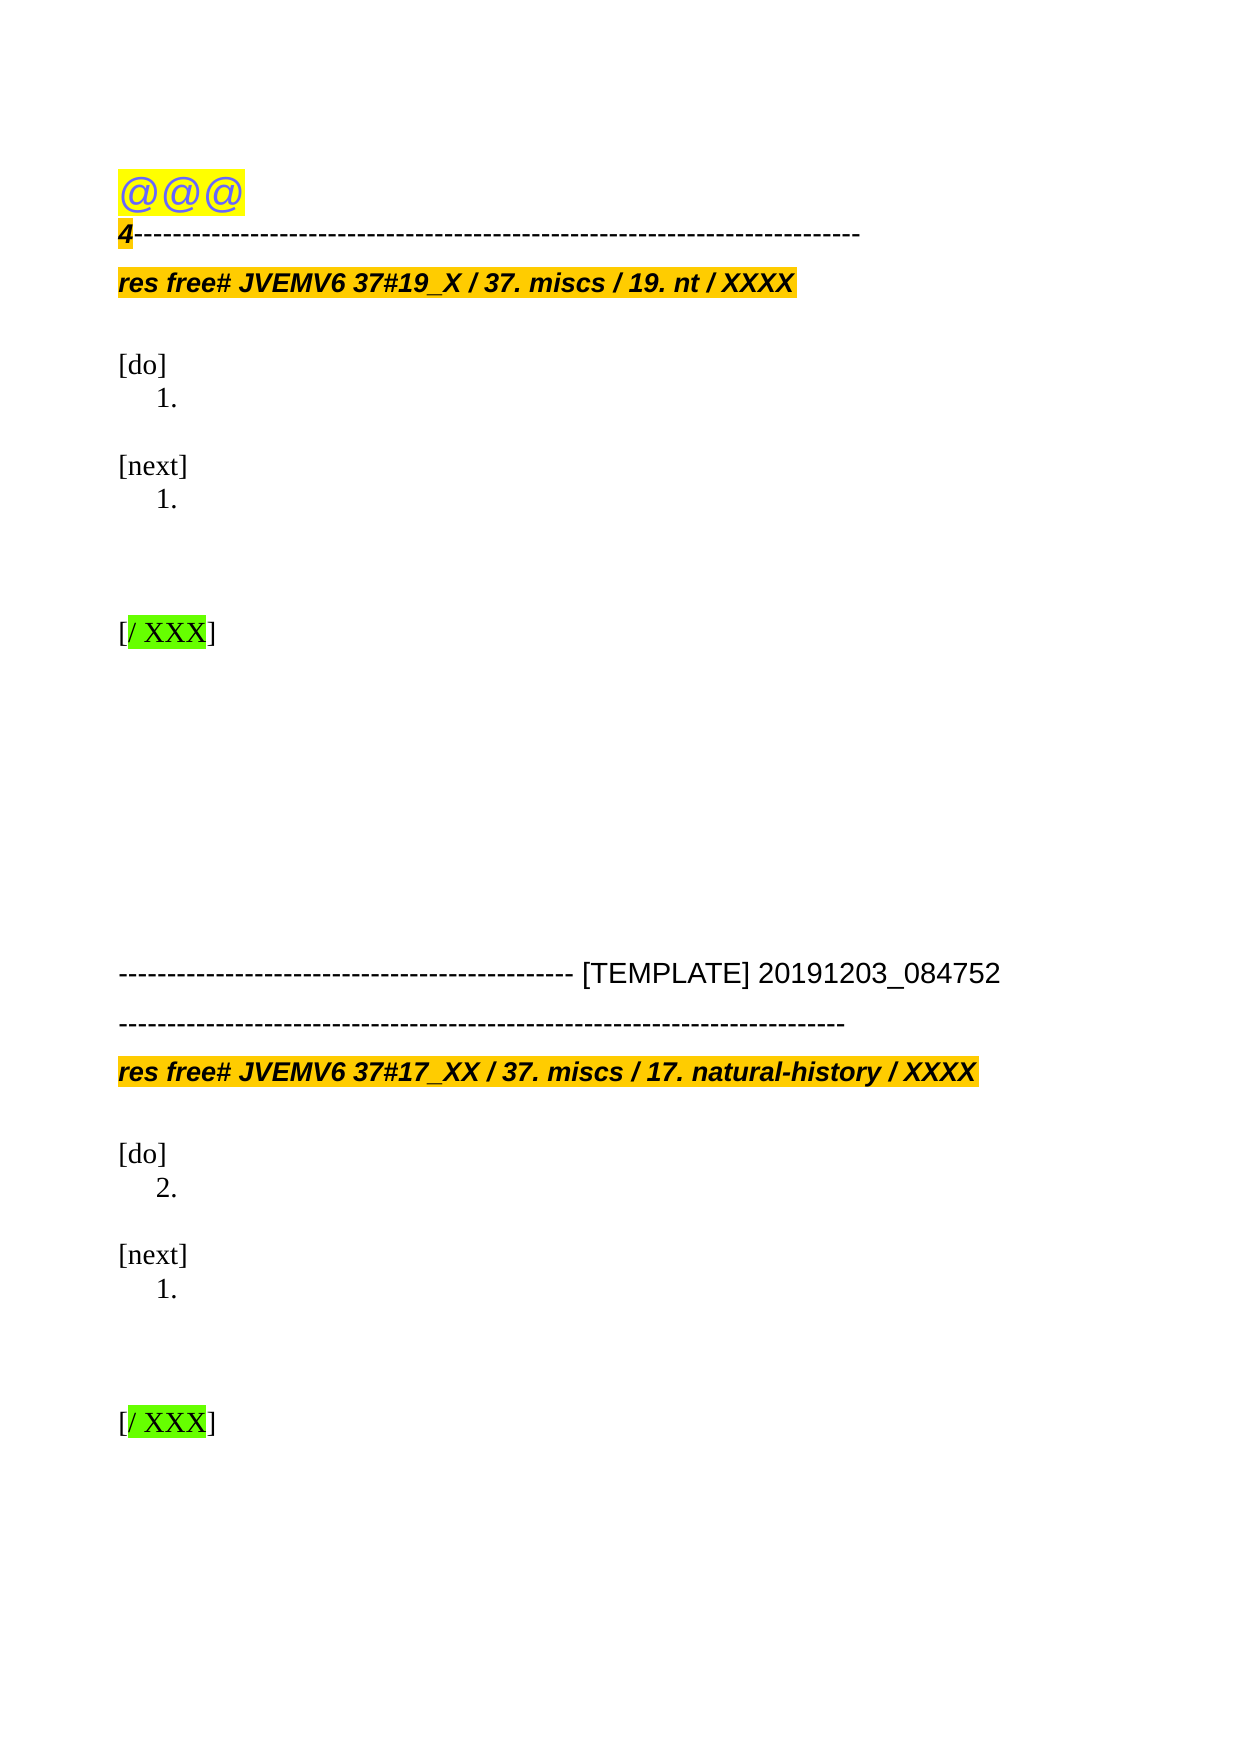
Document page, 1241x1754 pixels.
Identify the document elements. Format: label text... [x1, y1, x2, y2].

text [do] [118, 1137, 1122, 1170]
text [/ XXX] [118, 615, 1122, 649]
text ----------------------------------------------- [TEMPLATE] 20191203_084752 [118, 956, 1122, 989]
text [/ XXX] [118, 1405, 1122, 1438]
text [next] [118, 1237, 1122, 1271]
text [do] [118, 347, 1122, 381]
text res free# JVEMV6 37#19_X / 37. miscs / 19. nt / XXXX [118, 267, 1122, 298]
text @@@ [118, 168, 1122, 216]
text 4--------------------------------------------------------------------------- [118, 216, 1122, 250]
text [next] [118, 448, 1122, 481]
text res free# JVEMV6 37#17_XX / 37. miscs / 17. natural-history / XXXX [118, 1056, 1122, 1087]
text --------------------------------------------------------------------------- [118, 1006, 1122, 1039]
